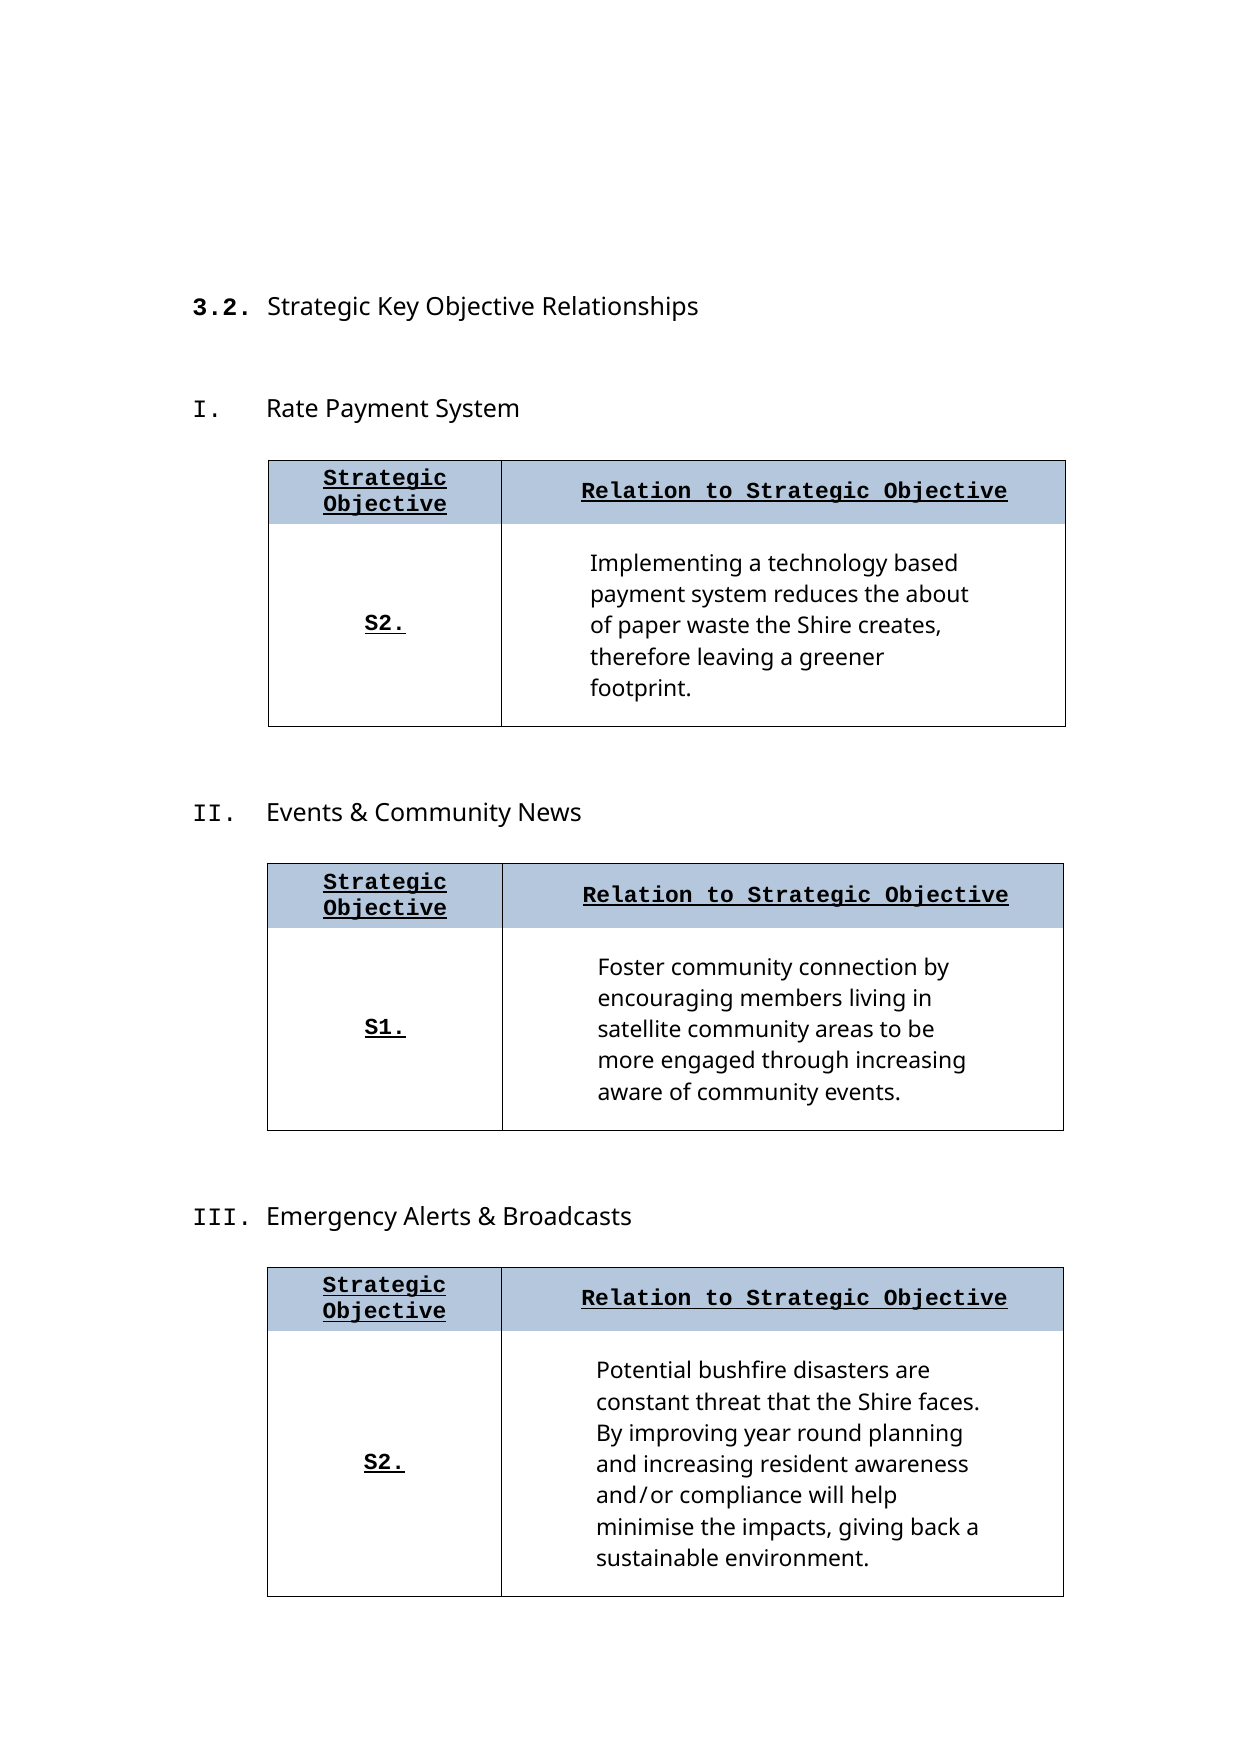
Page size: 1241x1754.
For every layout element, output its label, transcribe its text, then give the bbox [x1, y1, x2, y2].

table_cell S2. [268, 1331, 501, 1596]
table_header Relation to Strategic Objective [502, 1268, 1063, 1331]
table_header Strategic Objective [269, 461, 501, 524]
table_cell Implementing a technology based payment system reduces the about of paper waste the Shire creates, therefore leaving a greener footprint. [502, 524, 1065, 726]
table_header Relation to Strategic Objective [502, 461, 1065, 524]
text 3.2. Strategic Key Objective Relationships [192, 289, 1122, 323]
table_header Relation to Strategic Objective [503, 864, 1063, 928]
table_header Strategic Objective [268, 864, 502, 928]
table_cell S2. [269, 524, 501, 726]
table_header Strategic Objective [268, 1268, 501, 1331]
list Rate Payment System [192, 391, 1122, 425]
table_cell S1. [268, 928, 502, 1129]
table_cell Potential bushfire disasters are constant threat that the Shire faces. By improving year round planning and increasing resident awareness and / or compliance will help minimise the impacts, giving back a sustainable environment. [502, 1331, 1063, 1596]
list Emergency Alerts & Broadcasts [192, 1199, 1122, 1233]
list Events & Community News [192, 795, 1122, 829]
table_cell Foster community connection by encouraging members living in satellite community areas to be more engaged through increasing aware of community events. [503, 928, 1063, 1129]
